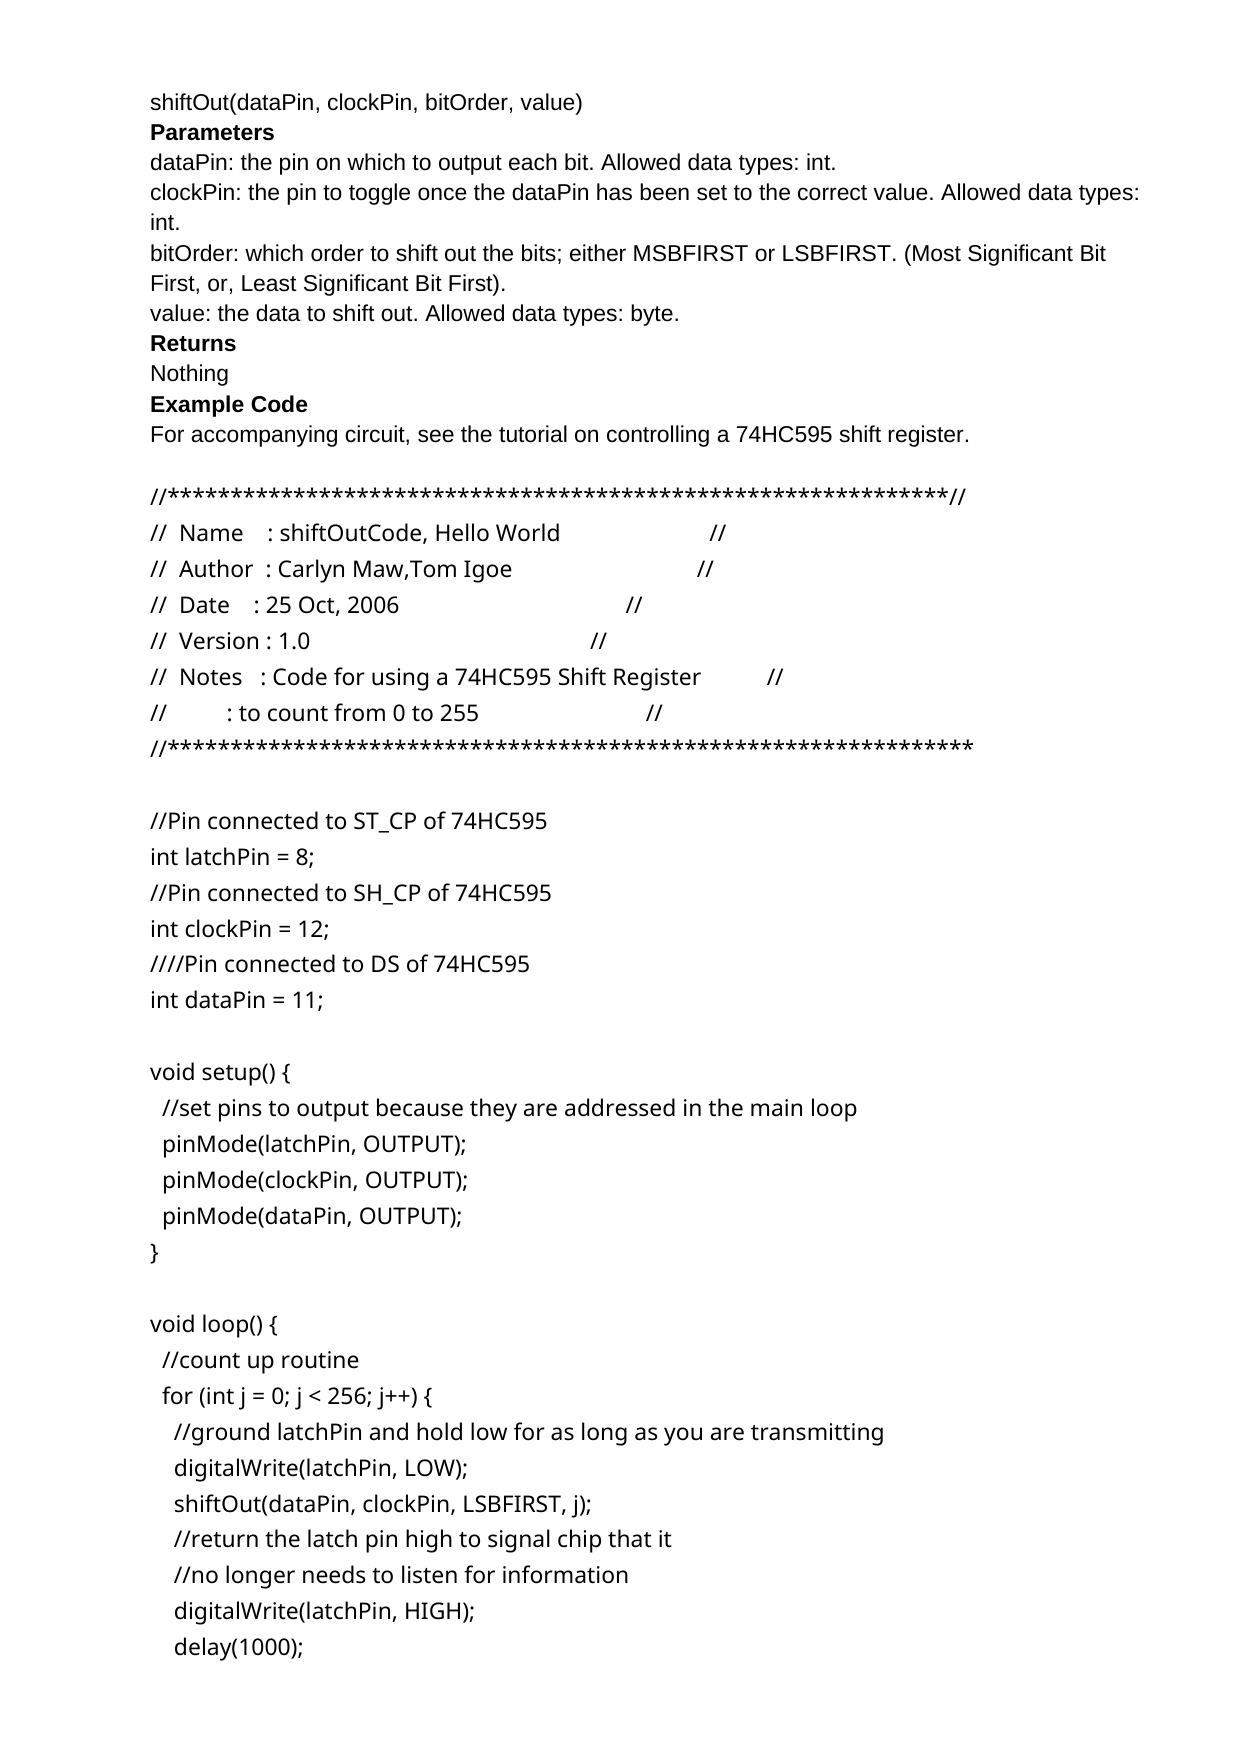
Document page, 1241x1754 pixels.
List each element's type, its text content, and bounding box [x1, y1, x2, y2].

text //no longer needs to listen for information [150, 1559, 1152, 1591]
text shiftOut(dataPin, clockPin, bitOrder, value) [150, 88, 1152, 115]
text // Notes : Code for using a 74HC595 Shift Register // [150, 661, 1152, 692]
text delay(1000); [150, 1631, 1152, 1662]
text } [150, 1236, 1152, 1267]
text //ground latchPin and hold low for as long as you are transmitting [150, 1416, 1152, 1447]
text //Pin connected to ST_CP of 74HC595 [150, 805, 1152, 836]
text Nothing [150, 360, 1152, 387]
text clockPin: the pin to toggle once the dataPin has been set to the correct value. Allowed data types: int. [150, 179, 1152, 236]
text //Pin connected to SH_CP of 74HC595 [150, 877, 1152, 908]
text int clockPin = 12; [150, 912, 1152, 944]
text int latchPin = 8; [150, 841, 1152, 872]
text For accompanying circuit, see the tutorial on controlling a 74HC595 shift register. [150, 421, 1152, 447]
text Returns [150, 330, 1152, 357]
text // : to count from 0 to 255 // [150, 697, 1152, 728]
text void loop() { [150, 1308, 1152, 1339]
text bitOrder: which order to shift out the bits; either MSBFIRST or LSBFIRST. (Most Significant Bit First, or, Least Significant Bit First). [150, 239, 1152, 296]
text int dataPin = 11; [150, 984, 1152, 1016]
text // Name : shiftOutCode, Hello World // [150, 517, 1152, 548]
text Example Code [150, 391, 1152, 417]
text value: the data to shift out. Allowed data types: byte. [150, 300, 1152, 326]
text shiftOut(dataPin, clockPin, LSBFIRST, j); [150, 1487, 1152, 1519]
text pinMode(clockPin, OUTPUT); [150, 1164, 1152, 1195]
text //**************************************************************// [150, 481, 1152, 512]
text digitalWrite(latchPin, HIGH); [150, 1595, 1152, 1627]
text // Version : 1.0 // [150, 625, 1152, 656]
text dataPin: the pin on which to output each bit. Allowed data types: int. [150, 149, 1152, 175]
text //return the latch pin high to signal chip that it [150, 1523, 1152, 1555]
text //count up routine [150, 1344, 1152, 1375]
text void setup() { [150, 1056, 1152, 1087]
text ////Pin connected to DS of 74HC595 [150, 948, 1152, 980]
text // Author : Carlyn Maw,Tom Igoe // [150, 553, 1152, 584]
text digitalWrite(latchPin, LOW); [150, 1452, 1152, 1483]
text //**************************************************************** [150, 733, 1152, 764]
text pinMode(latchPin, OUTPUT); [150, 1128, 1152, 1159]
text pinMode(dataPin, OUTPUT); [150, 1200, 1152, 1231]
text for (int j = 0; j < 256; j++) { [150, 1380, 1152, 1411]
text Parameters [150, 119, 1152, 145]
text //set pins to output because they are addressed in the main loop [150, 1092, 1152, 1123]
text // Date : 25 Oct, 2006 // [150, 589, 1152, 620]
